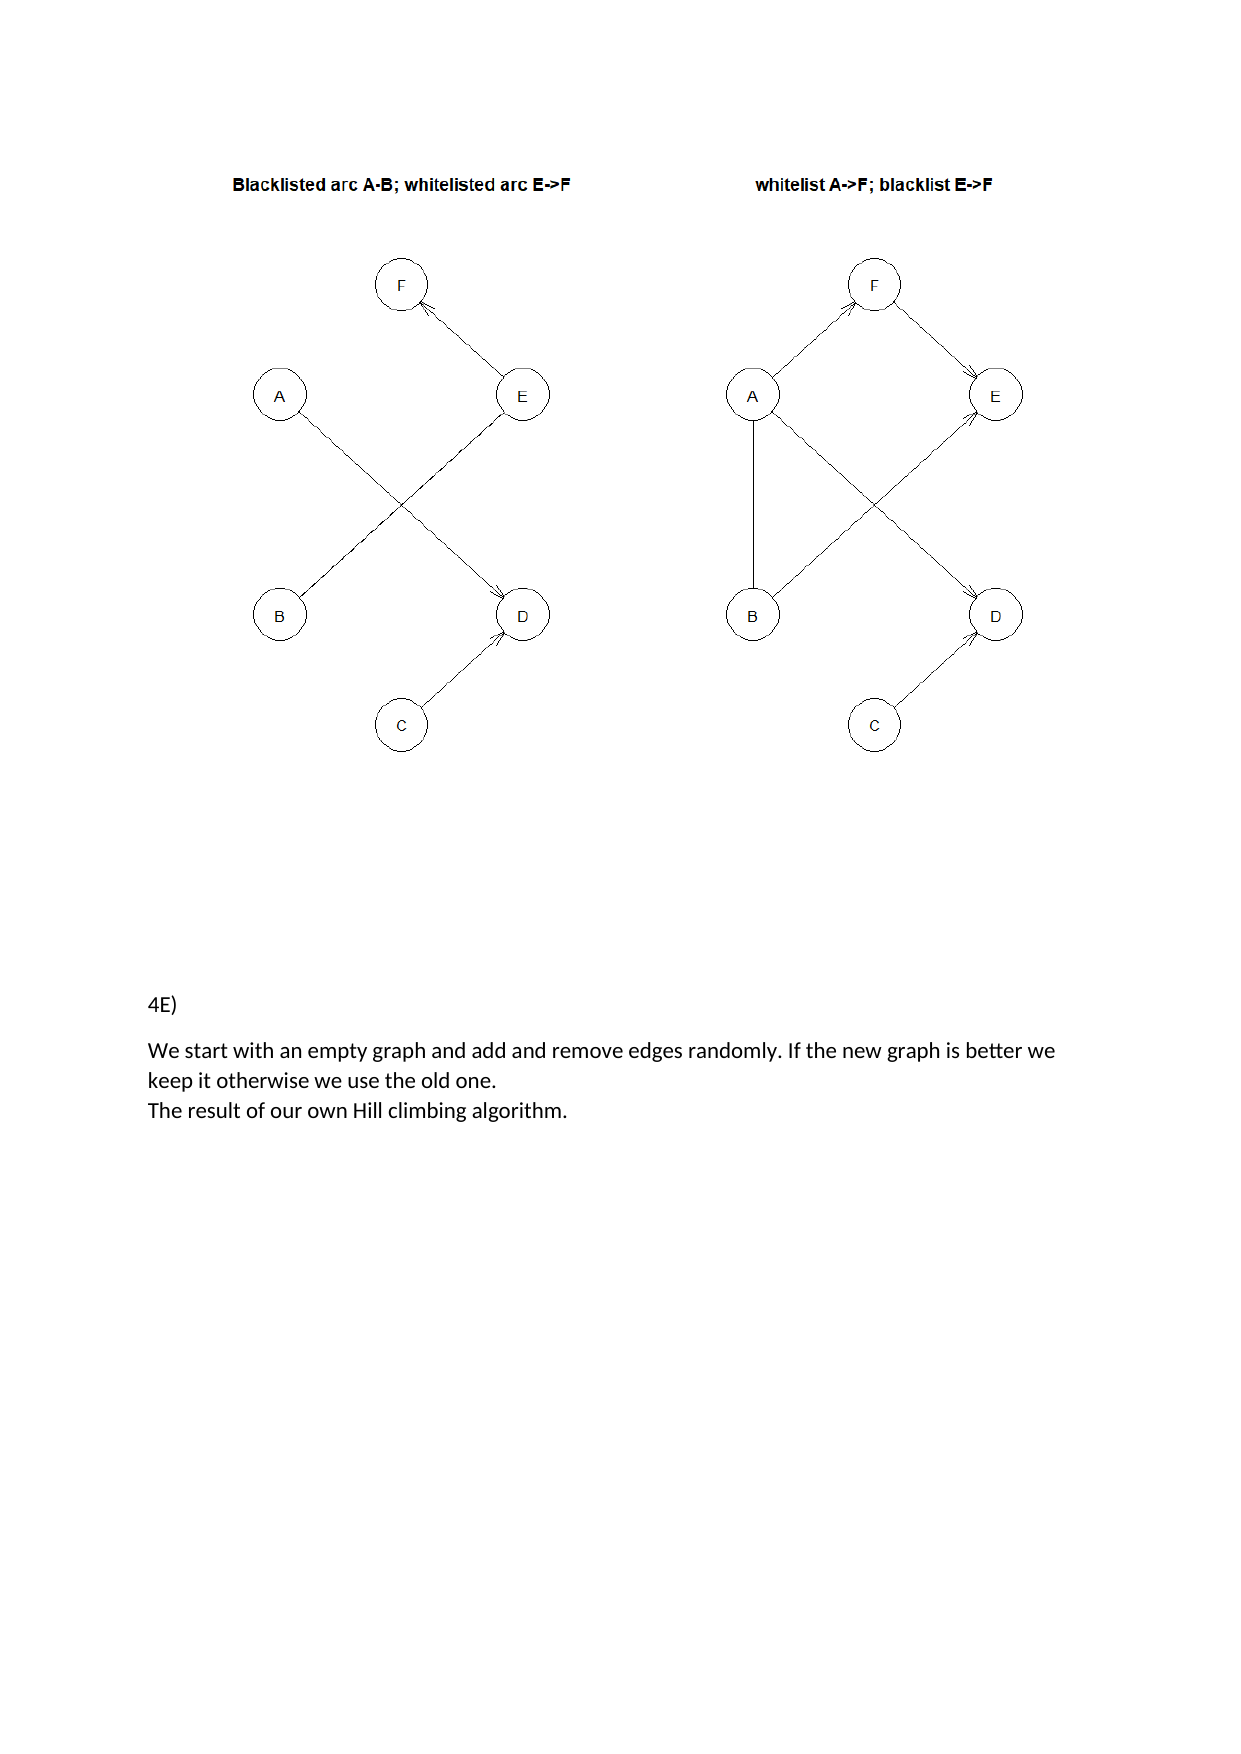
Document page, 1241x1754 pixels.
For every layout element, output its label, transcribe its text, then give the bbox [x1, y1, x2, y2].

text 4E) [148, 990, 1093, 1018]
text We start with an empty graph and add and remove edges randomly. If the new graph is better we keep it otherwise we use the old one. The result of our own Hill climbing algorithm. [148, 1037, 1093, 1124]
